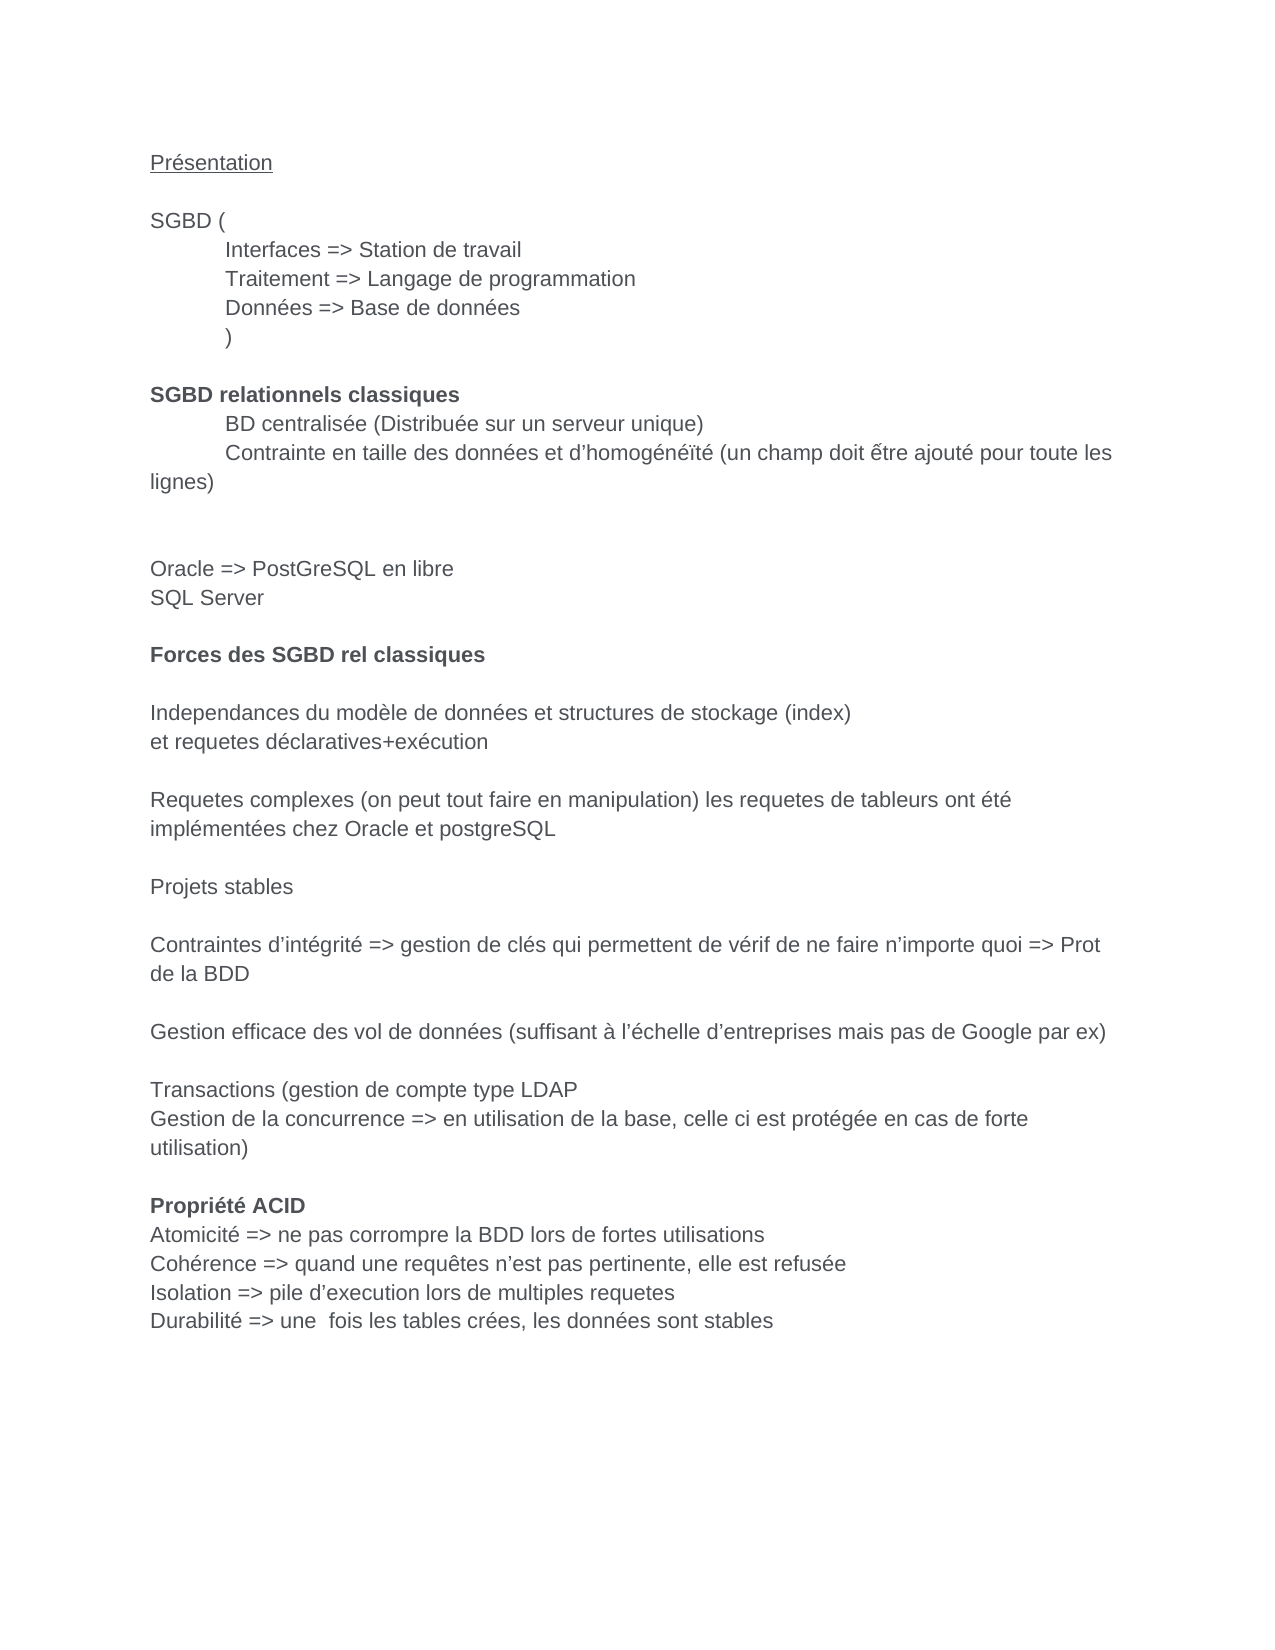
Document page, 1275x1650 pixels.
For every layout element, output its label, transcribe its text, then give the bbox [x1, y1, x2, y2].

text Atomicité => ne pas corrompre la BDD lors de fortes utilisations [150, 1221, 1125, 1247]
text Présentation [150, 150, 1125, 175]
text Durabilité => une fois les tables crées, les données sont stables [150, 1308, 1125, 1333]
text Gestion efficace des vol de données (suffisant à l’échelle d’entreprises mais pas de Google par ex) [150, 1019, 1125, 1044]
text ) [150, 324, 1125, 349]
text Interfaces => Station de travail [150, 237, 1125, 262]
text Cohérence => quand une requêtes n’est pas pertinente, elle est refusée [150, 1250, 1125, 1276]
text Isolation => pile d’execution lors de multiples requetes [150, 1279, 1125, 1304]
text et requetes déclaratives+exécution [150, 729, 1125, 754]
text SGBD relationnels classiques [150, 382, 1125, 407]
text Oracle => PostGreSQL en libre [150, 555, 1125, 581]
text Contrainte en taille des données et d’homogénéïté (un champ doit ếtre ajouté pour toute les lignes) [150, 439, 1125, 494]
text Requetes complexes (on peut tout faire en manipulation) les requetes de tableurs ont été implémentées chez Oracle et postgreSQL [150, 787, 1125, 841]
text Independances du modèle de données et structures de stockage (index) [150, 700, 1125, 725]
text Données => Base de données [150, 295, 1125, 320]
text Gestion de la concurrence => en utilisation de la base, celle ci est protégée en cas de forte utilisation) [150, 1106, 1125, 1160]
text SQL Server [150, 584, 1125, 609]
text Forces des SGBD rel classiques [150, 642, 1125, 667]
text Propriété ACID [150, 1192, 1125, 1218]
text BD centralisée (Distribuée sur un serveur unique) [150, 411, 1125, 436]
text Traitement => Langage de programmation [150, 266, 1125, 291]
text Transactions (gestion de compte type LDAP [150, 1077, 1125, 1102]
text Contraintes d’intégrité => gestion de clés qui permettent de vérif de ne faire n’importe quoi => Prot de la BDD [150, 932, 1125, 986]
text SGBD ( [150, 208, 1125, 233]
text Projets stables [150, 874, 1125, 899]
